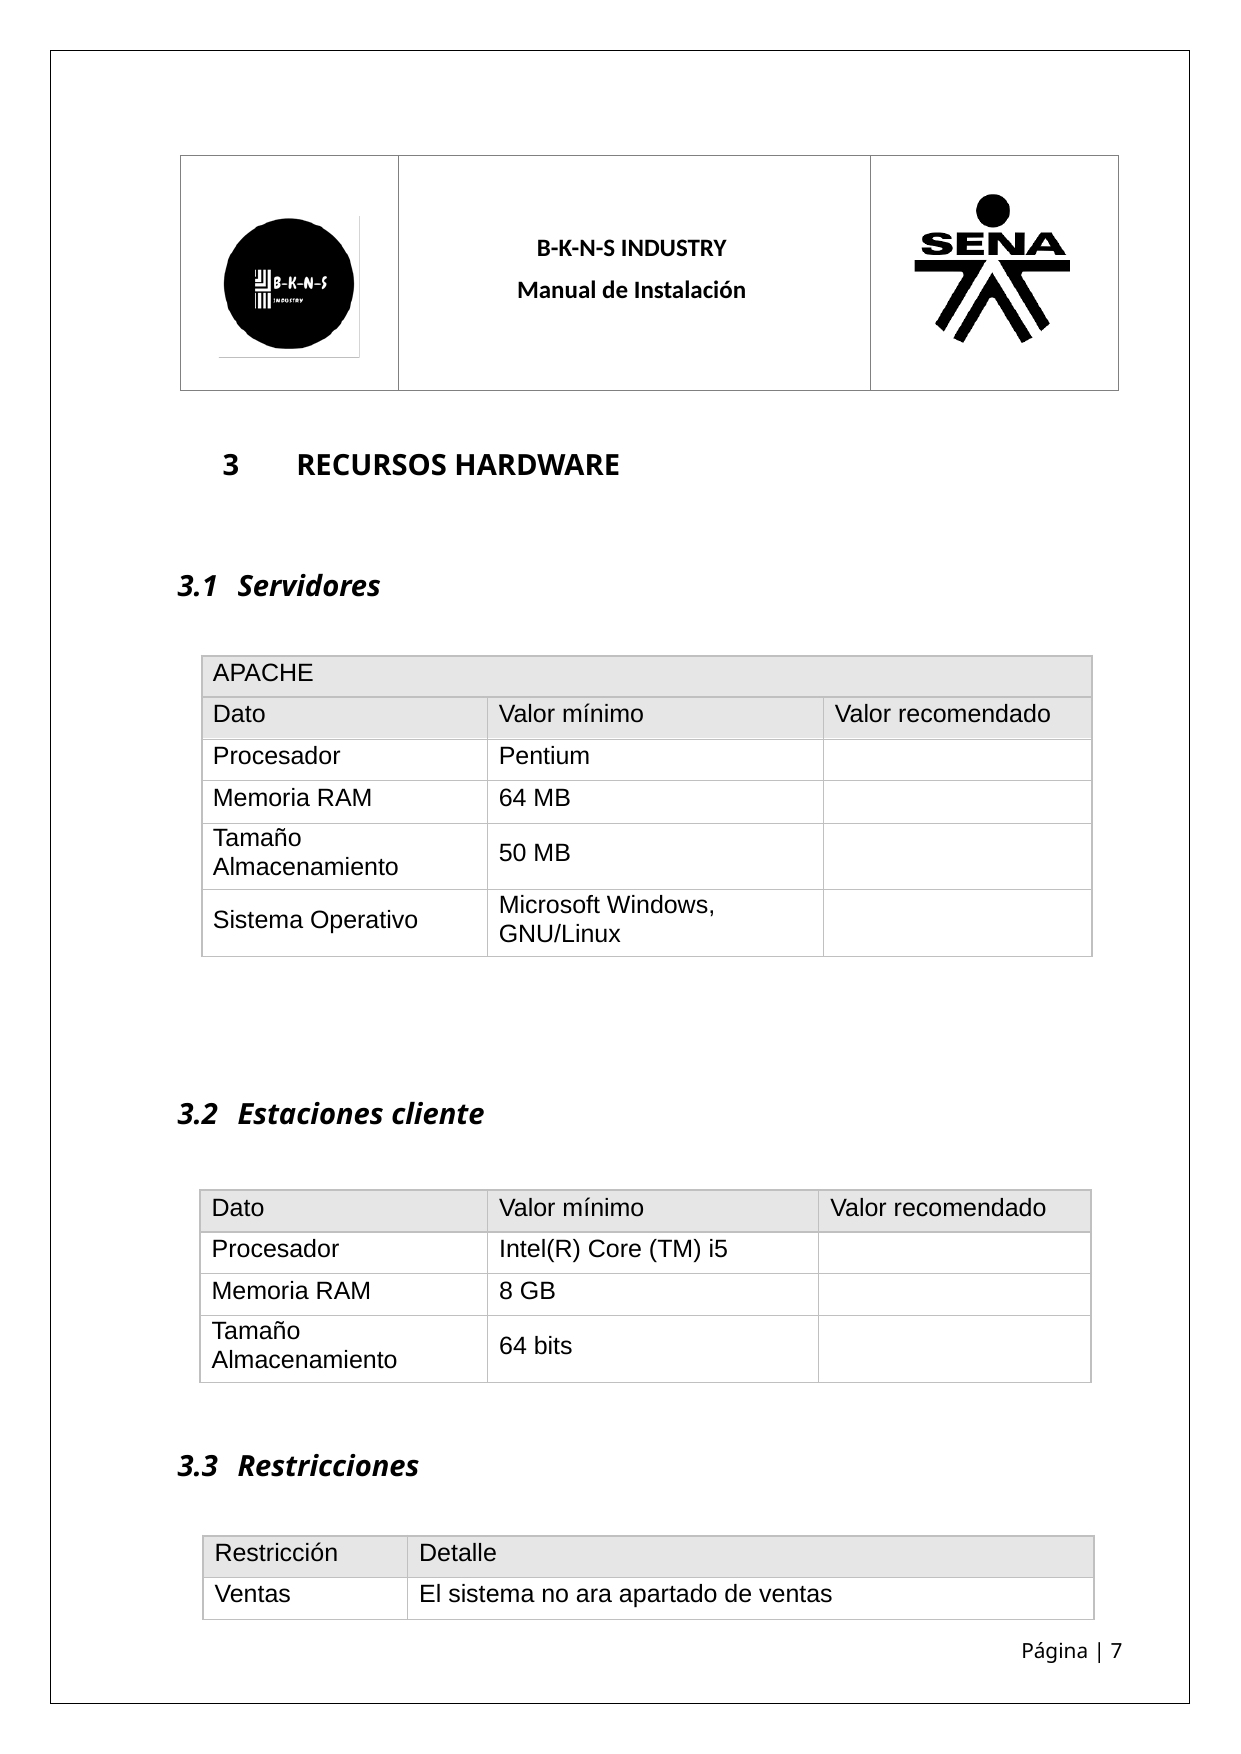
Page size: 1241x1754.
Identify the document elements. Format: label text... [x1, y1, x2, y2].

table_cell Memoria RAM [203, 781, 487, 822]
table_cell 50 MB [488, 824, 823, 889]
subtitle RECURSOS HARDWARE [222, 444, 1122, 484]
table_cell [824, 890, 1091, 956]
table_cell Pentium [488, 740, 823, 780]
subtitle Servidores [177, 565, 1122, 605]
table_header Restricción [204, 1537, 407, 1577]
table_cell Dato [203, 698, 487, 738]
table_cell Procesador [201, 1233, 487, 1273]
table_header Dato [201, 1191, 487, 1231]
table_cell Valor mínimo [488, 698, 823, 738]
table_header Detalle [408, 1537, 1093, 1577]
table_cell 64 bits [488, 1316, 818, 1382]
table_cell [819, 1233, 1090, 1273]
subtitle Restricciones [177, 1445, 1122, 1485]
table_cell El sistema no ara apartado de ventas [408, 1578, 1093, 1618]
table_cell Microsoft Windows, GNU/Linux [488, 890, 823, 956]
table_cell [824, 824, 1091, 889]
table_cell Tamaño Almacenamiento [203, 824, 487, 889]
table_cell [824, 740, 1091, 780]
table_header Valor mínimo [488, 1191, 818, 1231]
table_cell Sistema Operativo [203, 890, 487, 956]
table_cell Ventas [204, 1578, 407, 1618]
table_cell 64 MB [488, 781, 823, 822]
table_cell [819, 1316, 1090, 1382]
table_cell [819, 1274, 1090, 1315]
table_header Valor recomendado [819, 1191, 1090, 1231]
subtitle Estaciones cliente [177, 1093, 1122, 1133]
table_cell Memoria RAM [201, 1274, 487, 1315]
table_cell Tamaño Almacenamiento [201, 1316, 487, 1382]
table_cell 8 GB [488, 1274, 818, 1315]
table_cell Valor recomendado [824, 698, 1091, 738]
table_cell Intel(R) Core (TM) i5 [488, 1233, 818, 1273]
table_cell Procesador [203, 740, 487, 780]
table_cell [824, 781, 1091, 822]
table_header APACHE [203, 657, 1091, 696]
